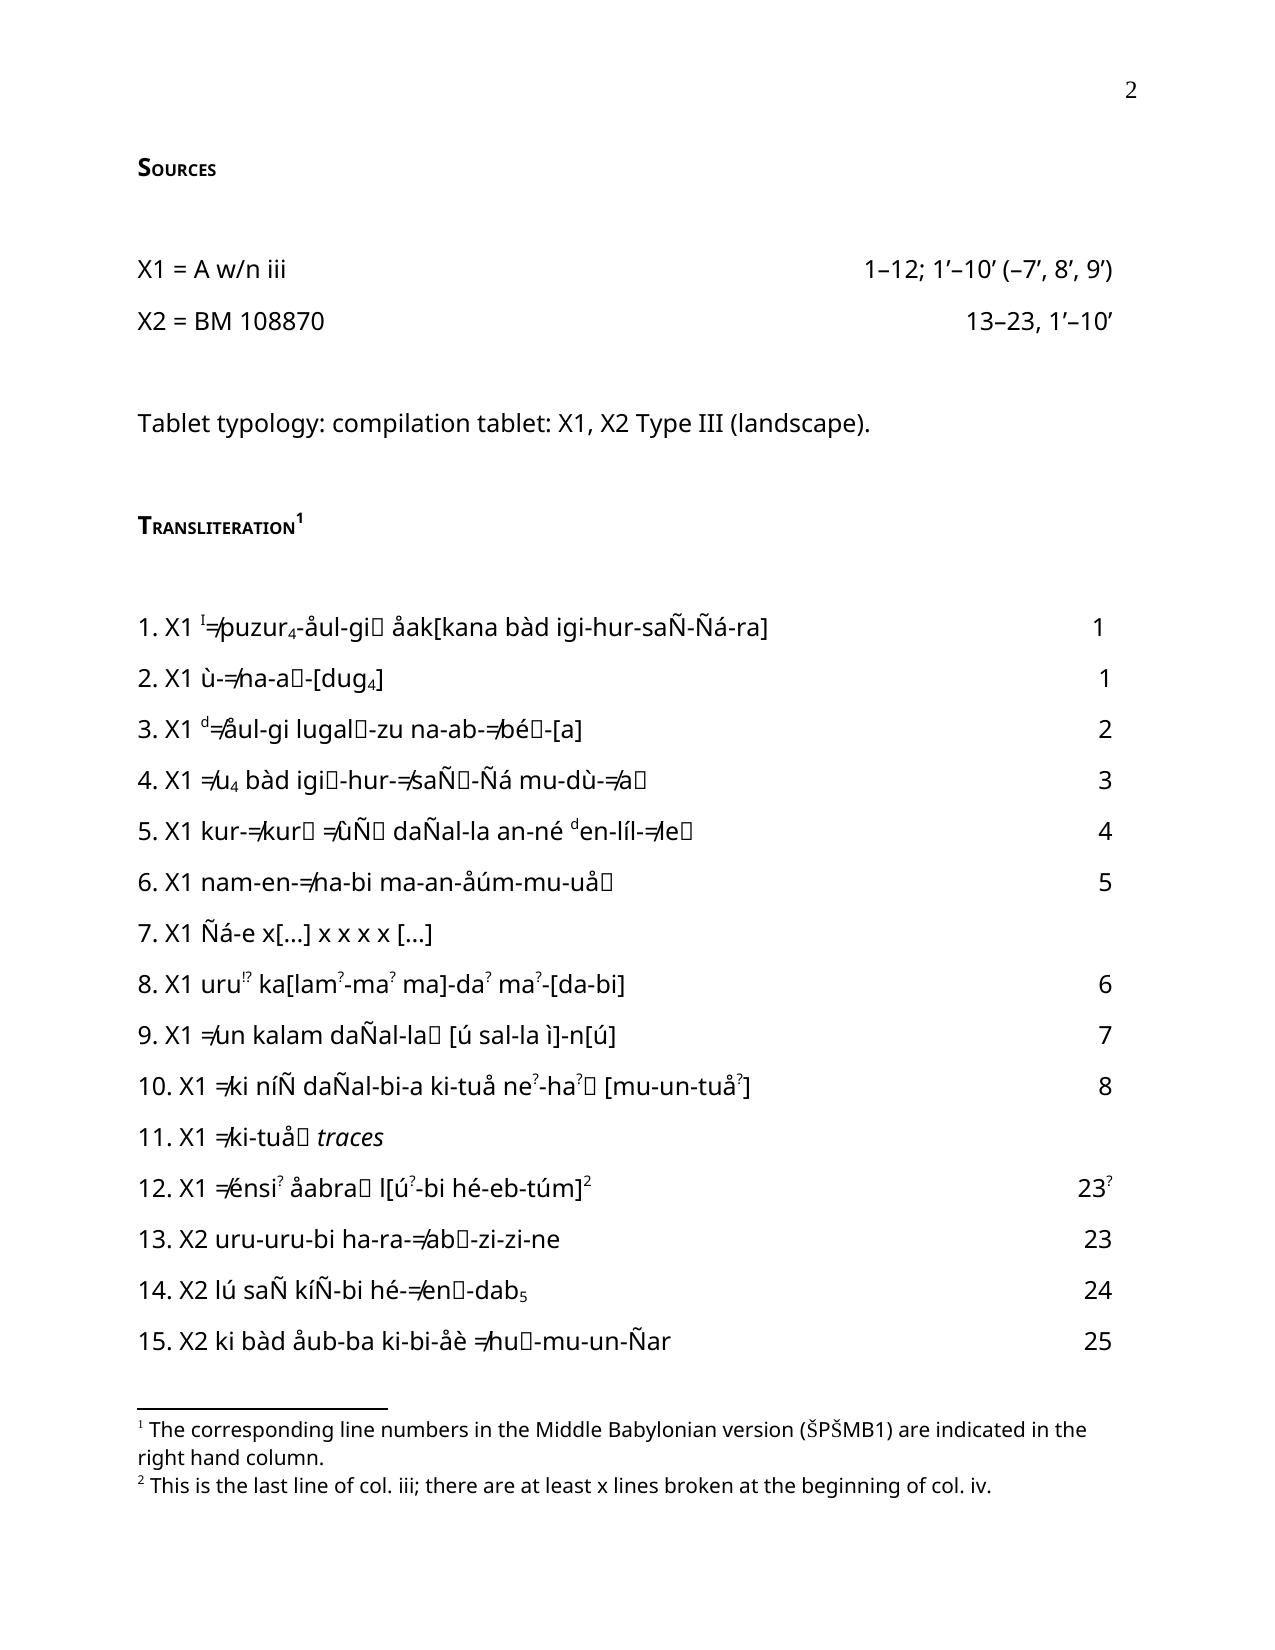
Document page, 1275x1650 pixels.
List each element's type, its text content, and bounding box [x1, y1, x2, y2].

text 14. X2 lú saÑ kíÑ-bi hé-≠en-dab5 24 [137, 1273, 1138, 1307]
text 10. X1 ≠ki níÑ daÑal-bi-a ki-tuå ne?-ha? [mu-un-tuå?] 8 [137, 1069, 1138, 1103]
text 11. X1 ≠ki-tuå traces [137, 1120, 1138, 1154]
text 4. X1 ≠u4 bàd igi-hur-≠saÑ-Ñá mu-dù-≠a 3 [137, 762, 1138, 797]
text X1 = A w/n iii 1–12; 1’–10’ (–7’, 8’, 9’) [137, 252, 1138, 286]
text 15. X2 ki bàd åub-ba ki-bi-åè ≠hu-mu-un-Ñar 25 [137, 1324, 1138, 1358]
text X2 = BM 108870 13–23, 1’–10’ [137, 303, 1138, 337]
text 3. X1 d≠åul-gi lugal-zu na-ab-≠bé-[a] 2 [137, 711, 1138, 746]
text 9. X1 ≠un kalam daÑal-la [ú sal-la ì]-n[ú] 7 [137, 1018, 1138, 1052]
text Tablet typology: compilation tablet: X1, X2 Type III (landscape). [137, 405, 1138, 439]
text 5. X1 kur-≠kur ≠ùÑ daÑal-la an-né den-líl-≠le 4 [137, 813, 1138, 848]
text 2. X1 ù-≠na-a-[dug4] 1 [137, 660, 1138, 694]
text 8. X1 uru!? ka[lam?-ma? ma]-da? ma?-[da-bi] 6 [137, 967, 1138, 1001]
text 6. X1 nam-en-≠na-bi ma-an-åúm-mu-uå 5 [137, 864, 1138, 899]
text 13. X2 uru-uru-bi ha-ra-≠ab-zi-zi-ne 23 [137, 1222, 1138, 1256]
text 7. X1 Ñá-e x[…] x x x x […] [137, 916, 1138, 950]
text This is the last line of col. iii; there are at least x lines broken at the beginning of col. iv. [137, 1472, 1138, 1500]
text Sources [137, 150, 1138, 184]
text 12. X1 ≠énsi? åabra l[ú?-bi hé-eb-túm] 23? [137, 1171, 1138, 1205]
text 1. X1 I≠puzur4-åul-gi åak[kana bàd igi-hur-saÑ-Ñá-ra] 1 [137, 609, 1138, 643]
text Transliteration [137, 507, 1138, 541]
text The corresponding line numbers in the Middle Babylonian version (ŠPŠMB1) are indicated in the right hand column. [137, 1415, 1138, 1472]
